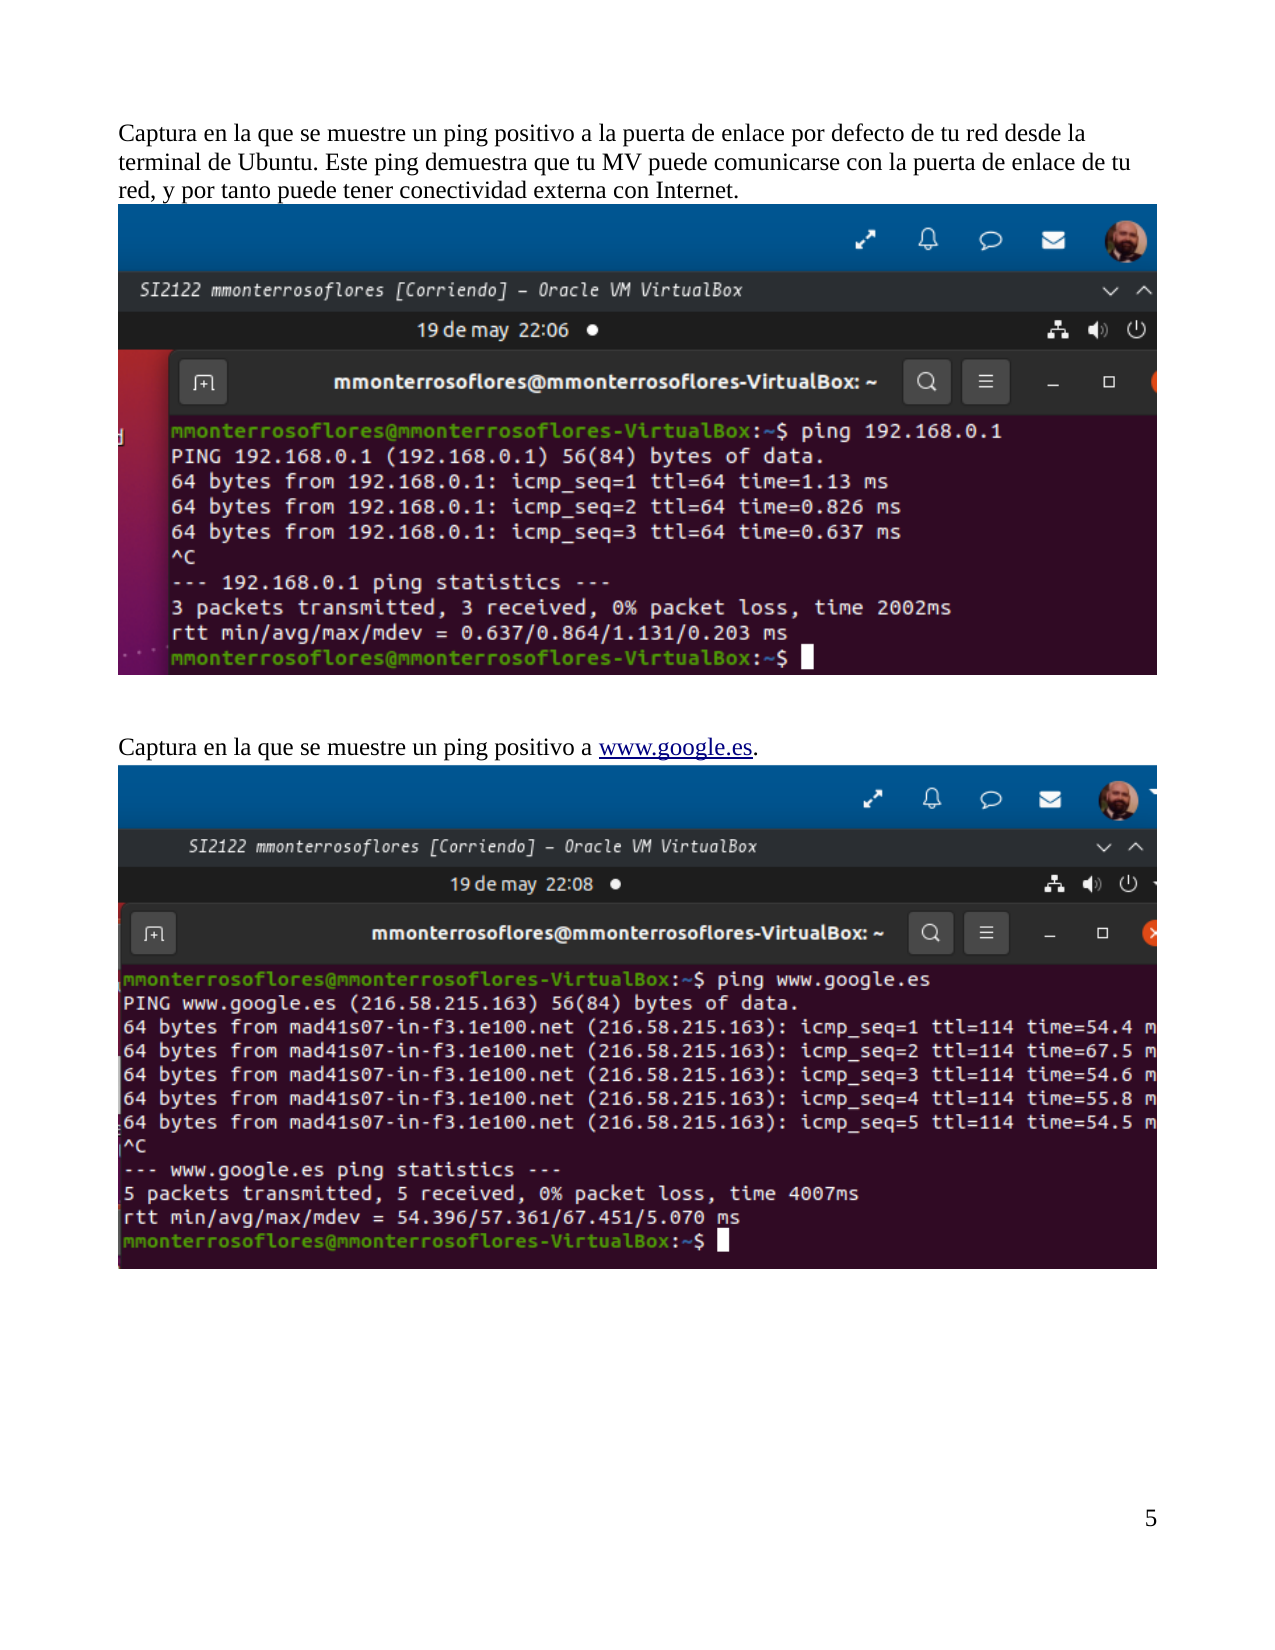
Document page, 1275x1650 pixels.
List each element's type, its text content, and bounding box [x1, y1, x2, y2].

table_header [118, 675, 1157, 703]
text Captura en la que se muestre un ping positivo a la puerta de enlace por defecto de tu red desde la terminal de Ubuntu. Este ping demuestra que tu MV puede comunicarse con la puerta de enlace de tu red, y por tanto puede tener conectividad externa con Internet. [118, 118, 1157, 204]
table_header [118, 1269, 1157, 1298]
text Captura en la que se muestre un ping positivo a www.google.es. [118, 732, 1157, 761]
picture [118, 204, 1157, 675]
picture [118, 761, 1157, 1269]
